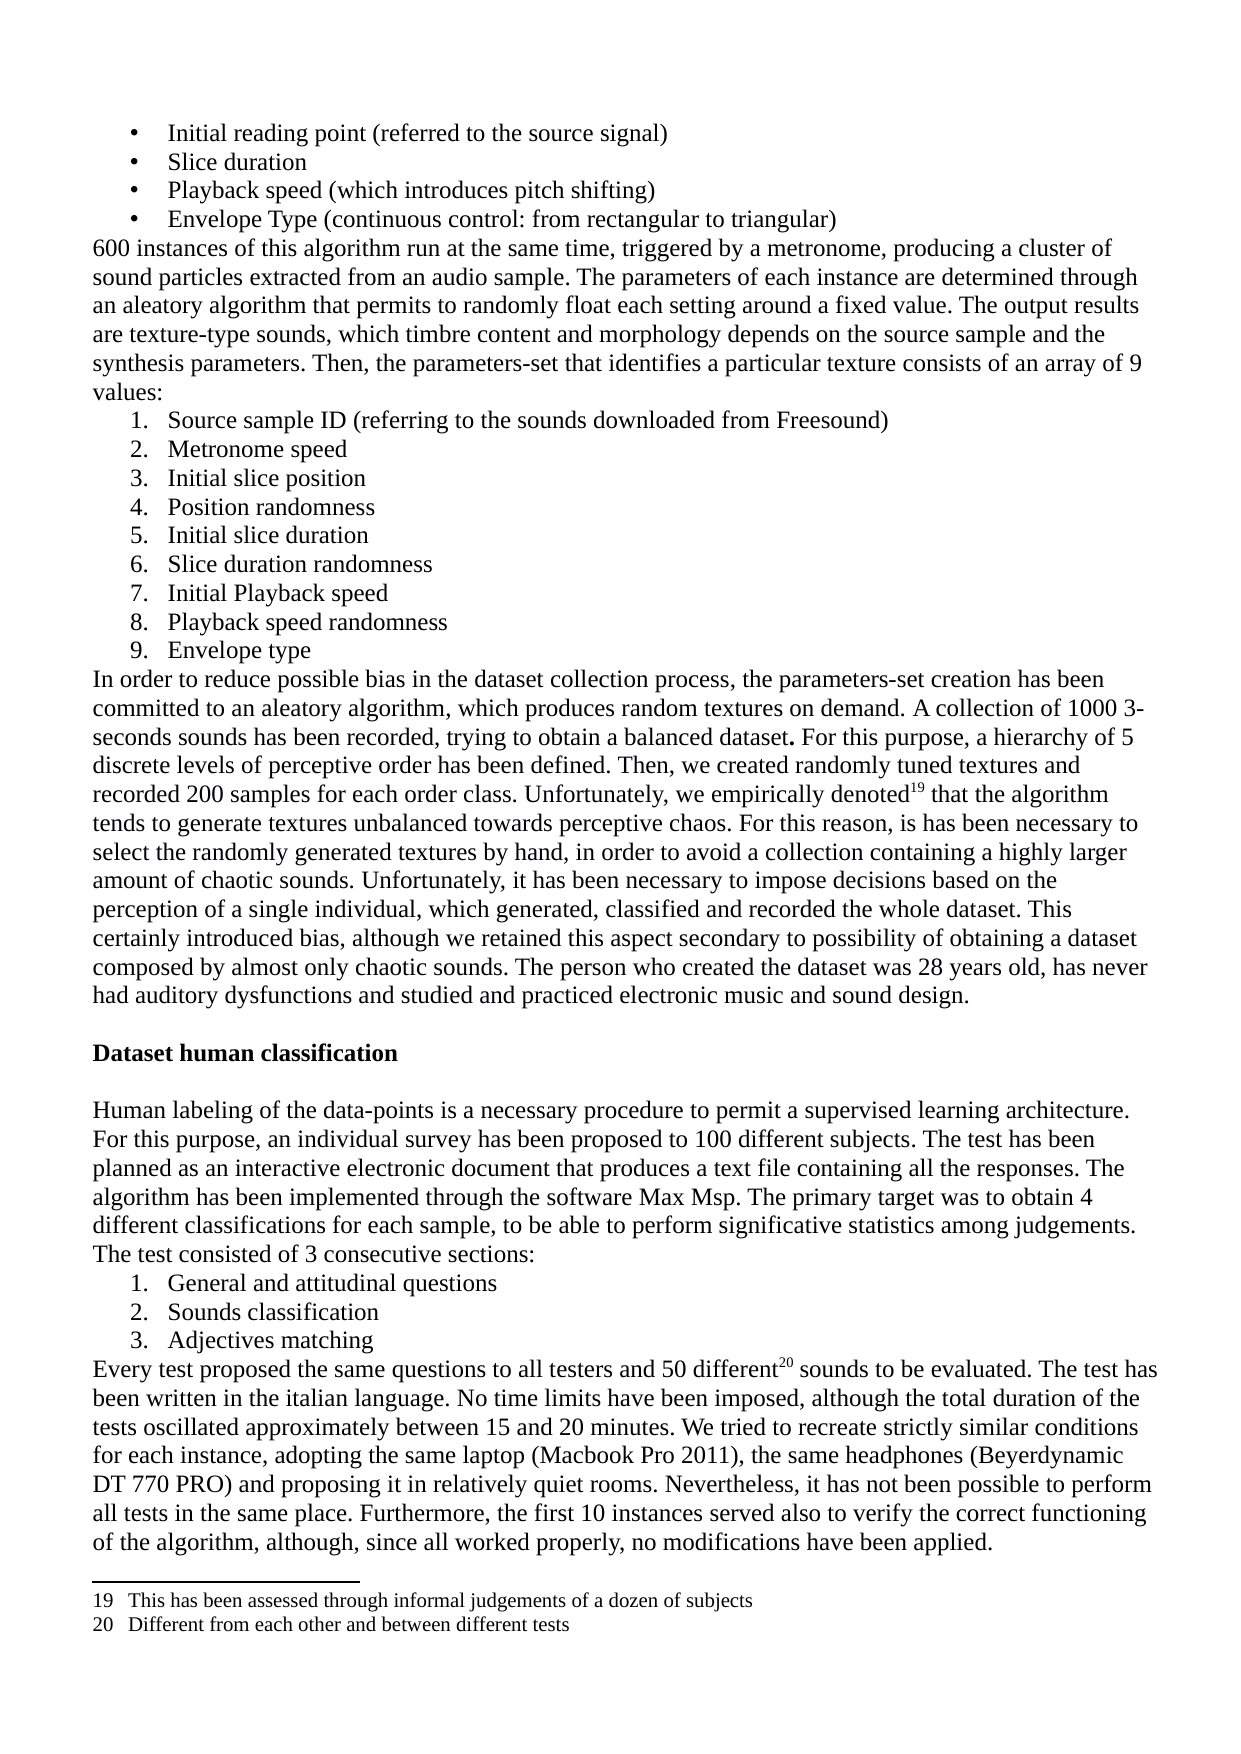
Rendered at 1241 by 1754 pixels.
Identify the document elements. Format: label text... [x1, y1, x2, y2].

text Dataset human classification [92, 1038, 1160, 1067]
text This has been assessed through informal judgements of a dozen of subjects [92, 1588, 1160, 1612]
text 600 instances of this algorithm run at the same time, triggered by a metronome, producing a cluster of sound particles extracted from an audio sample. The parameters of each instance are determined through an aleatory algorithm that permits to randomly float each setting around a fixed value. The output results are texture-type sounds, which timbre content and morphology depends on the source sample and the synthesis parameters. Then, the parameters-set that identifies a particular texture consists of an array of 9 values: [92, 233, 1160, 406]
list Sounds classification [130, 1297, 1160, 1326]
list General and attitudinal questions [130, 1268, 1160, 1297]
text Every test proposed the same questions to all testers and 50 different sounds to be evaluated. The test has been written in the italian language. No time limits have been imposed, although the total duration of the tests oscillated approximately between 15 and 20 minutes. We tried to recreate strictly similar conditions for each instance, adopting the same laptop (Macbook Pro 2011), the same headphones (Beyerdynamic DT 770 PRO) and proposing it in relatively quiet rooms. Nevertheless, it has not been possible to perform all tests in the same place. Furthermore, the first 10 instances served also to verify the correct functioning of the algorithm, although, since all worked properly, no modifications have been applied. [92, 1354, 1160, 1556]
list Position randomness [130, 492, 1160, 521]
text In order to reduce possible bias in the dataset collection process, the parameters-set creation has been committed to an aleatory algorithm, which produces random textures on demand. A collection of 1000 3-seconds sounds has been recorded, trying to obtain a balanced dataset. For this purpose, a hierarchy of 5 discrete levels of perceptive order has been defined. Then, we created randomly tuned textures and recorded 200 samples for each order class. Unfortunately, we empirically denoted that the algorithm tends to generate textures unbalanced towards perceptive chaos. For this reason, is has been necessary to select the randomly generated textures by hand, in order to avoid a collection containing a highly larger amount of chaotic sounds. Unfortunately, it has been necessary to impose decisions based on the perception of a single individual, which generated, classified and recorded the whole dataset. This certainly introduced bias, although we retained this aspect secondary to possibility of obtaining a dataset composed by almost only chaotic sounds. The person who created the dataset was 28 years old, has never had auditory dysfunctions and studied and practiced electronic music and sound design. [92, 664, 1160, 1009]
list Envelope type [130, 636, 1160, 664]
list Source sample ID (referring to the sounds downloaded from Freesound) [130, 406, 1160, 434]
list Playback speed (which introduces pitch shifting) [130, 176, 1160, 204]
list Initial reading point (referred to the source signal) [130, 118, 1160, 147]
list Envelope Type (continuous control: from rectangular to triangular) [130, 204, 1160, 233]
list Initial slice duration [130, 521, 1160, 549]
list Adjectives matching [130, 1326, 1160, 1354]
text Different from each other and between different tests [92, 1612, 1160, 1636]
list Playback speed randomness [130, 607, 1160, 636]
list Slice duration [130, 147, 1160, 176]
list Metronome speed [130, 434, 1160, 463]
list Slice duration randomness [130, 549, 1160, 578]
text Human labeling of the data-points is a necessary procedure to permit a supervised learning architecture. For this purpose, an individual survey has been proposed to 100 different subjects. The test has been planned as an interactive electronic document that produces a text file containing all the responses. The algorithm has been implemented through the software Max Msp. The primary target was to obtain 4 different classifications for each sample, to be able to perform significative statistics among judgements. The test consisted of 3 consecutive sections: [92, 1096, 1160, 1268]
list Initial Playback speed [130, 578, 1160, 607]
list Initial slice position [130, 463, 1160, 492]
